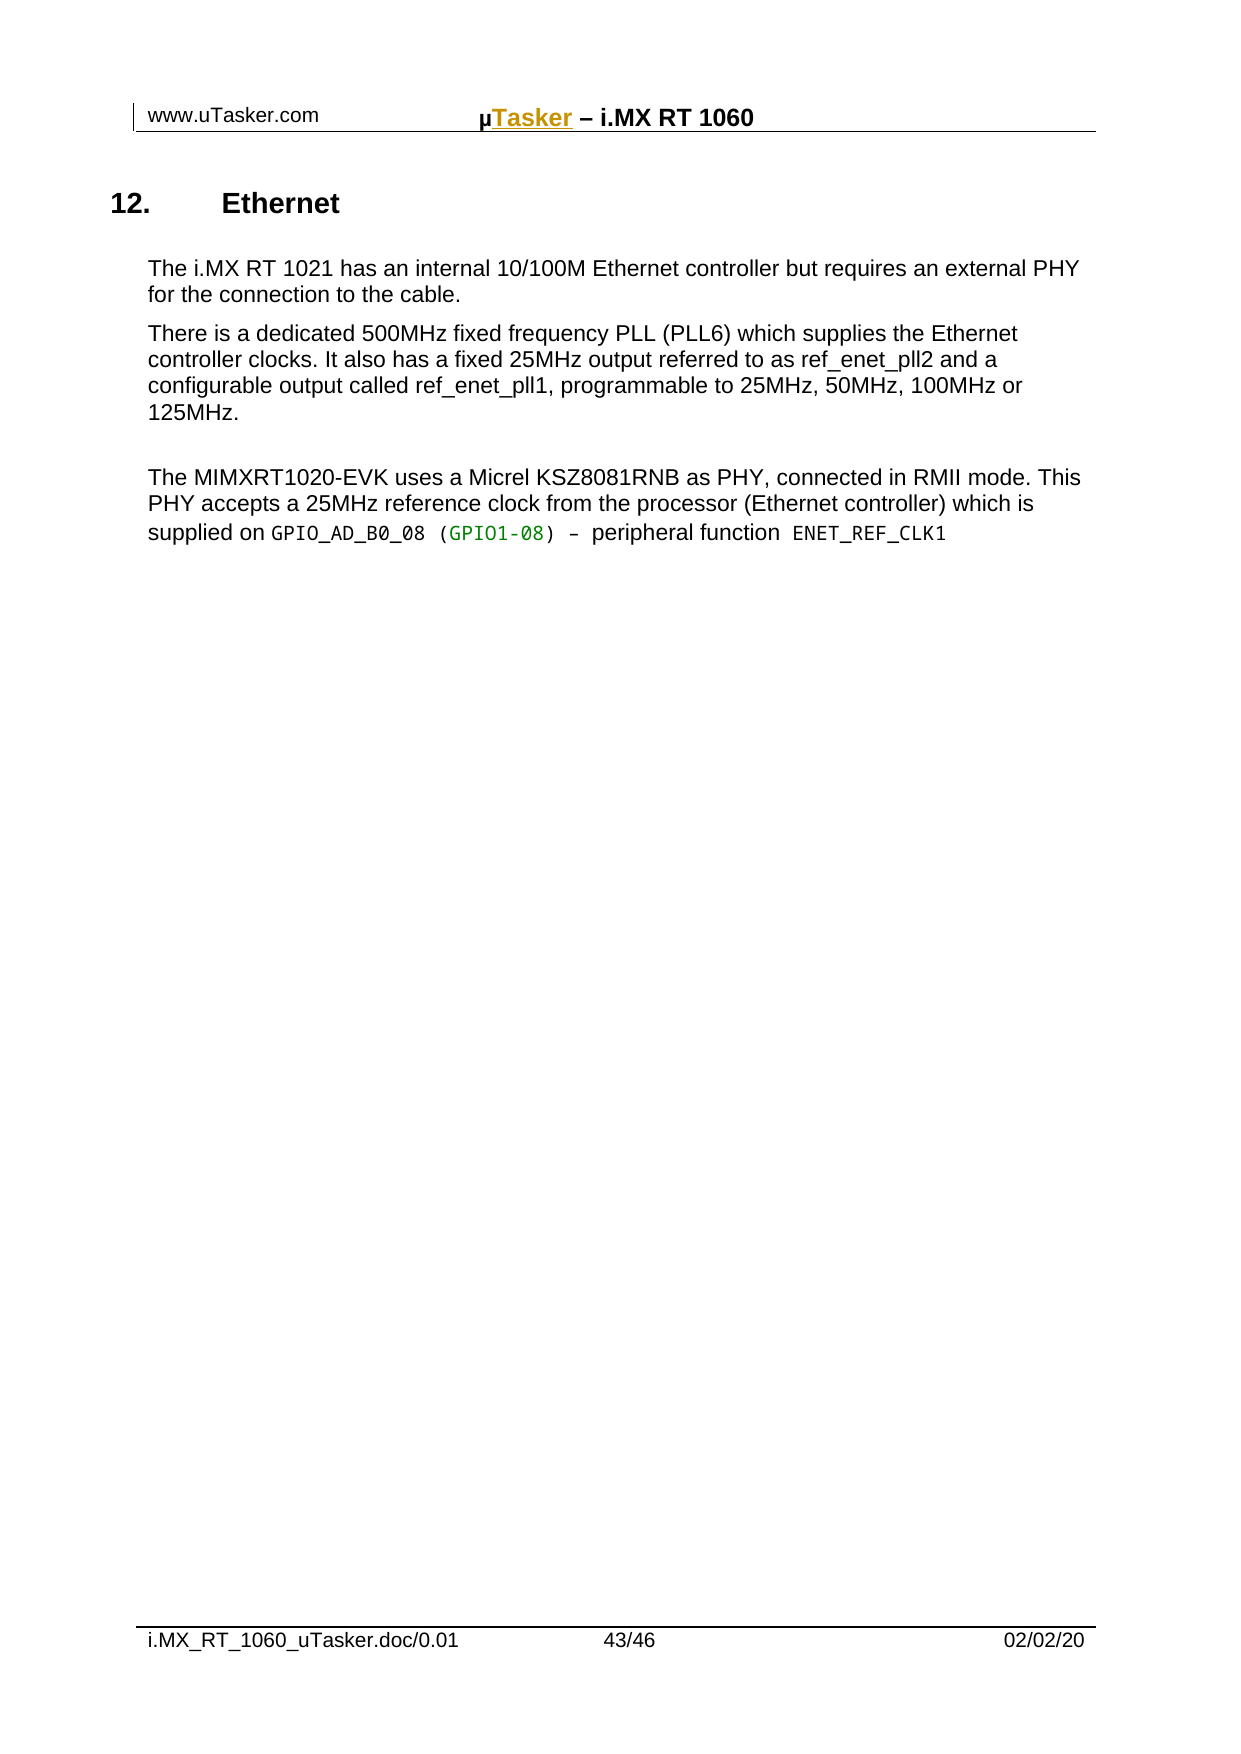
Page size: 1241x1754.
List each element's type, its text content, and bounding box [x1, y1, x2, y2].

subtitle Ethernet [110, 186, 1093, 219]
text There is a dedicated 500MHz fixed frequency PLL (PLL6) which supplies the Ethernet controller clocks. It also has a fixed 25MHz output referred to as ref_enet_pll2 and a configurable output called ref_enet_pll1, programmable to 25MHz, 50MHz, 100MHz or 125MHz. [148, 320, 1093, 425]
text The i.MX RT 1021 has an internal 10/100M Ethernet controller but requires an external PHY for the connection to the cable. [148, 254, 1093, 307]
text The MIMXRT1020-EVK uses a Micrel KSZ8081RNB as PHY, connected in RMII mode. This PHY accepts a 25MHz reference clock from the processor (Ethernet controller) which is supplied on GPIO_AD_B0_08 (GPIO1-08) – peripheral function ENET_REF_CLK1 [148, 464, 1093, 546]
